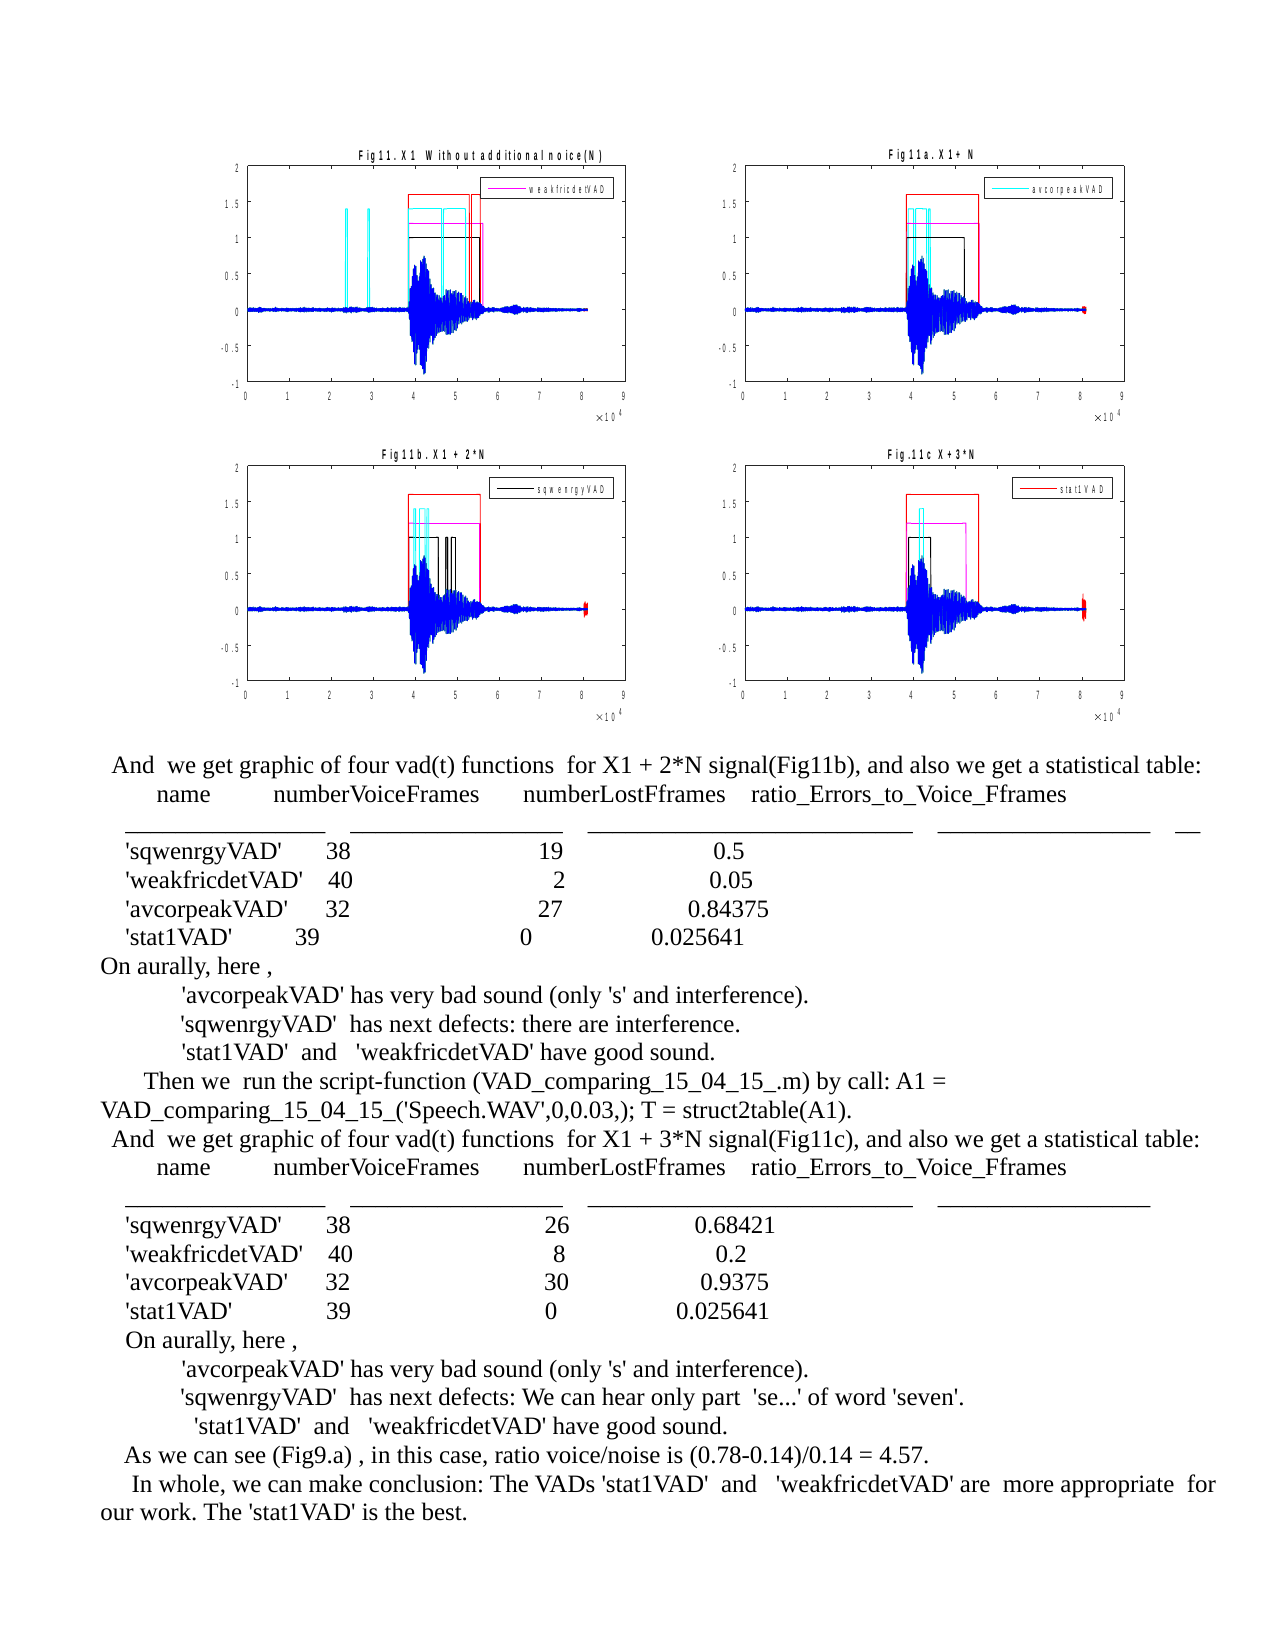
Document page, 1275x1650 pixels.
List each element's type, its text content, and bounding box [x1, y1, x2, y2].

text name numberVoiceFrames numberLostFframes ratio_Errors_to_Voice_Fframes [100, 779, 1231, 807]
text On aurally, here , [100, 951, 1231, 980]
text 'sqwenrgyVAD' 38 19 0.5 [100, 836, 1231, 865]
text 'avcorpeakVAD' 32 30 0.9375 [100, 1267, 1231, 1296]
text In whole, we can make conclusion: The VADs 'stat1VAD' and 'weakfricdetVAD' are more appropriate for our work. The 'stat1VAD' is the best. [100, 1469, 1231, 1526]
text ________________ _________________ __________________________ _________________ __ [100, 807, 1231, 836]
text 'stat1VAD' and 'weakfricdetVAD' have good sound. [100, 1411, 1231, 1440]
text 'stat1VAD' 39 0 0.025641 [100, 1296, 1231, 1325]
text 'weakfricdetVAD' 40 8 0.2 [100, 1239, 1231, 1267]
text name numberVoiceFrames numberLostFframes ratio_Errors_to_Voice_Fframes [100, 1152, 1231, 1181]
text As we can see (Fig9.a) , in this case, ratio voice/noise is (0.78-0.14)/0.14 = 4.57. [100, 1440, 1231, 1469]
text 'stat1VAD' and 'weakfricdetVAD' have good sound. [100, 1037, 1231, 1066]
text ________________ _________________ __________________________ _________________ [100, 1181, 1231, 1210]
text 'weakfricdetVAD' 40 2 0.05 [100, 865, 1231, 894]
text 'avcorpeakVAD' has very bad sound (only 's' and interference). [100, 980, 1231, 1009]
text 'avcorpeakVAD' 32 27 0.84375 [100, 894, 1231, 922]
text Then we run the script-function (VAD_comparing_15_04_15_.m) by call: A1 = [100, 1066, 1231, 1095]
text 'sqwenrgyVAD' has next defects: We can hear only part 'se...' of word 'seven'. [100, 1382, 1231, 1411]
text And we get graphic of four vad(t) functions for X1 + 3*N signal(Fig11c), and also we get a statistical table: [100, 1124, 1231, 1152]
text 'sqwenrgyVAD' has next defects: there are interference. [100, 1009, 1231, 1037]
text 'sqwenrgyVAD' 38 26 0.68421 [100, 1210, 1231, 1239]
text 'avcorpeakVAD' has very bad sound (only 's' and interference). [100, 1354, 1231, 1382]
text And we get graphic of four vad(t) functions for X1 + 2*N signal(Fig11b), and also we get a statistical table: [100, 118, 1231, 779]
text VAD_comparing_15_04_15_('Speech.WAV',0,0.03,); T = struct2table(A1). [100, 1095, 1231, 1124]
text On aurally, here , [100, 1325, 1231, 1354]
text 'stat1VAD' 39 0 0.025641 [100, 922, 1231, 951]
